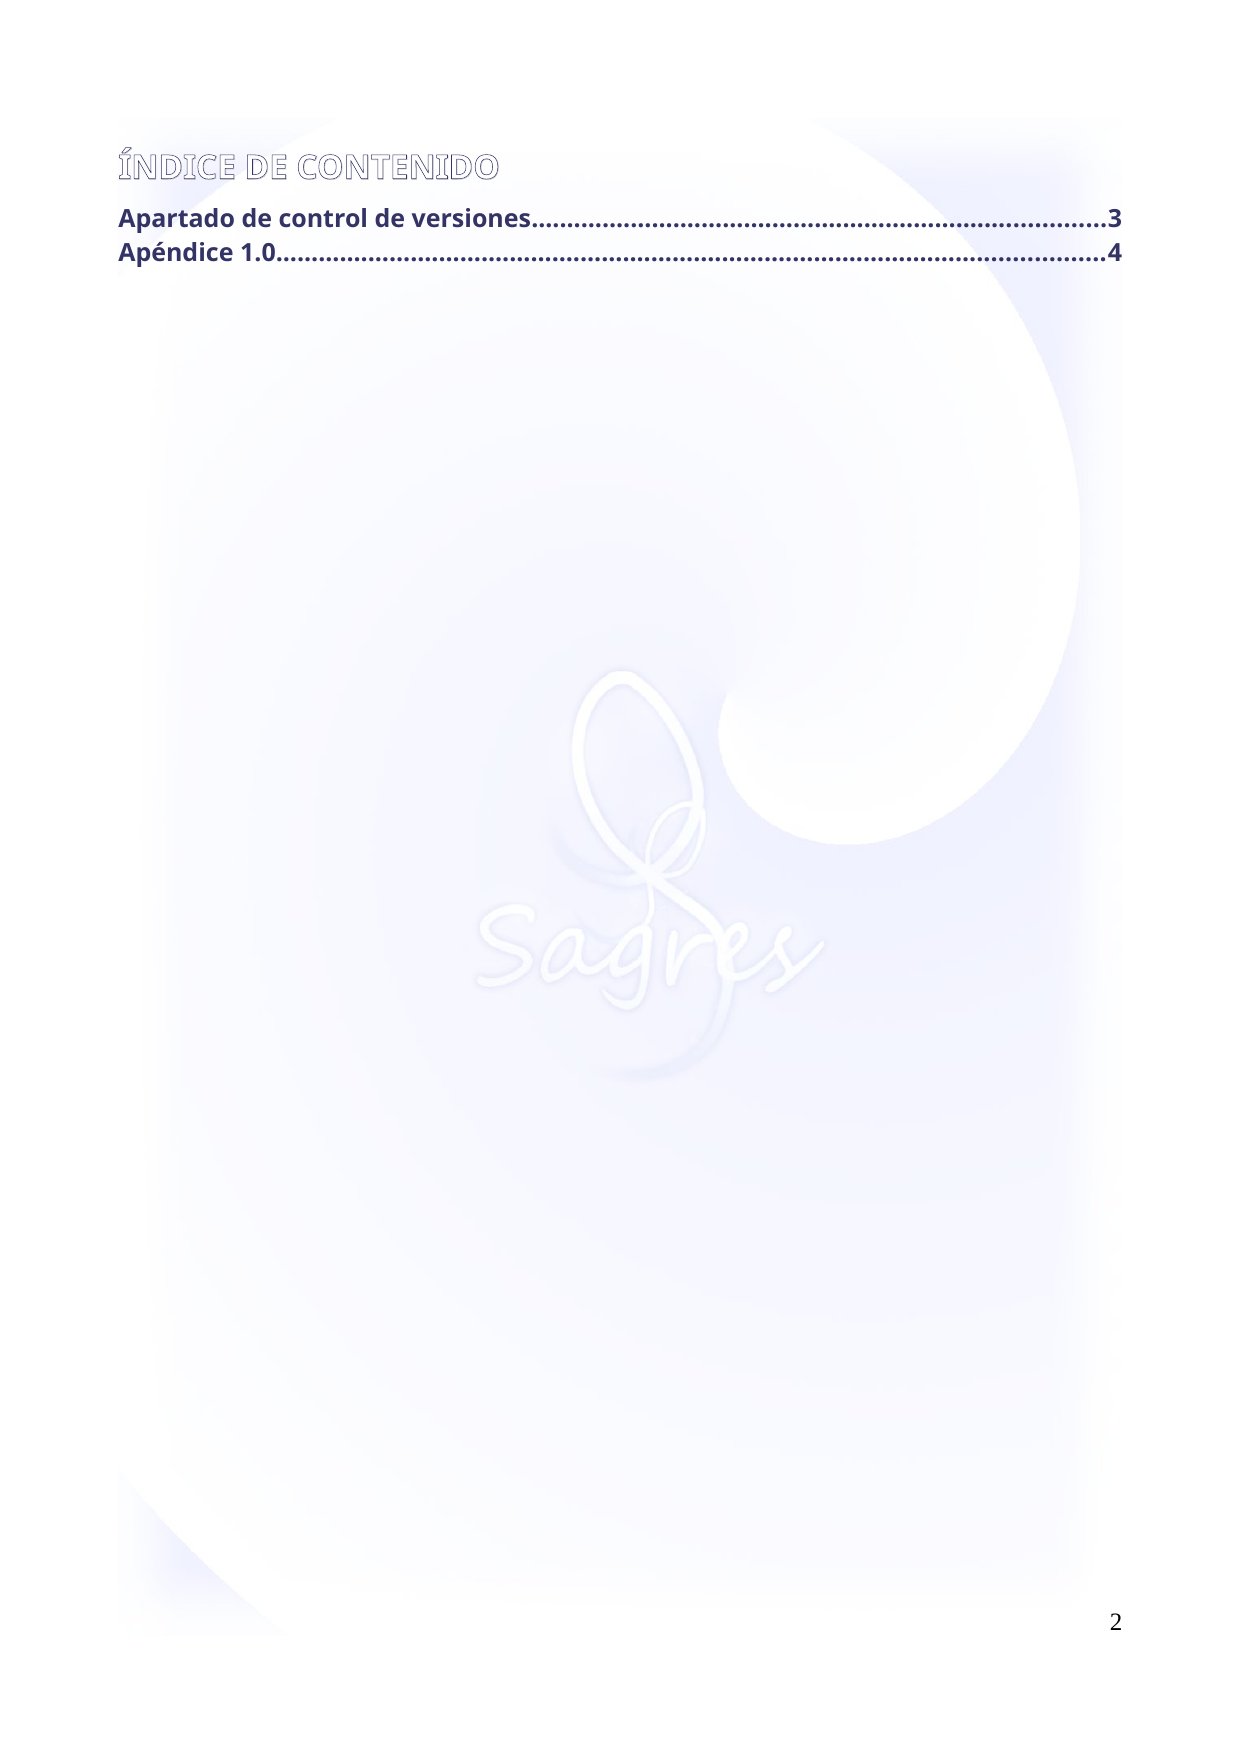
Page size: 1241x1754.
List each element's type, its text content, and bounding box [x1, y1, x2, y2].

picture [118, 188, 1122, 201]
text Apéndice 1.0 4 [118, 235, 1122, 269]
picture [118, 269, 1122, 1636]
picture [118, 118, 1122, 143]
text Apartado de control de versiones 3 [118, 201, 1122, 235]
subtitle Índice de contenido [118, 143, 1122, 188]
